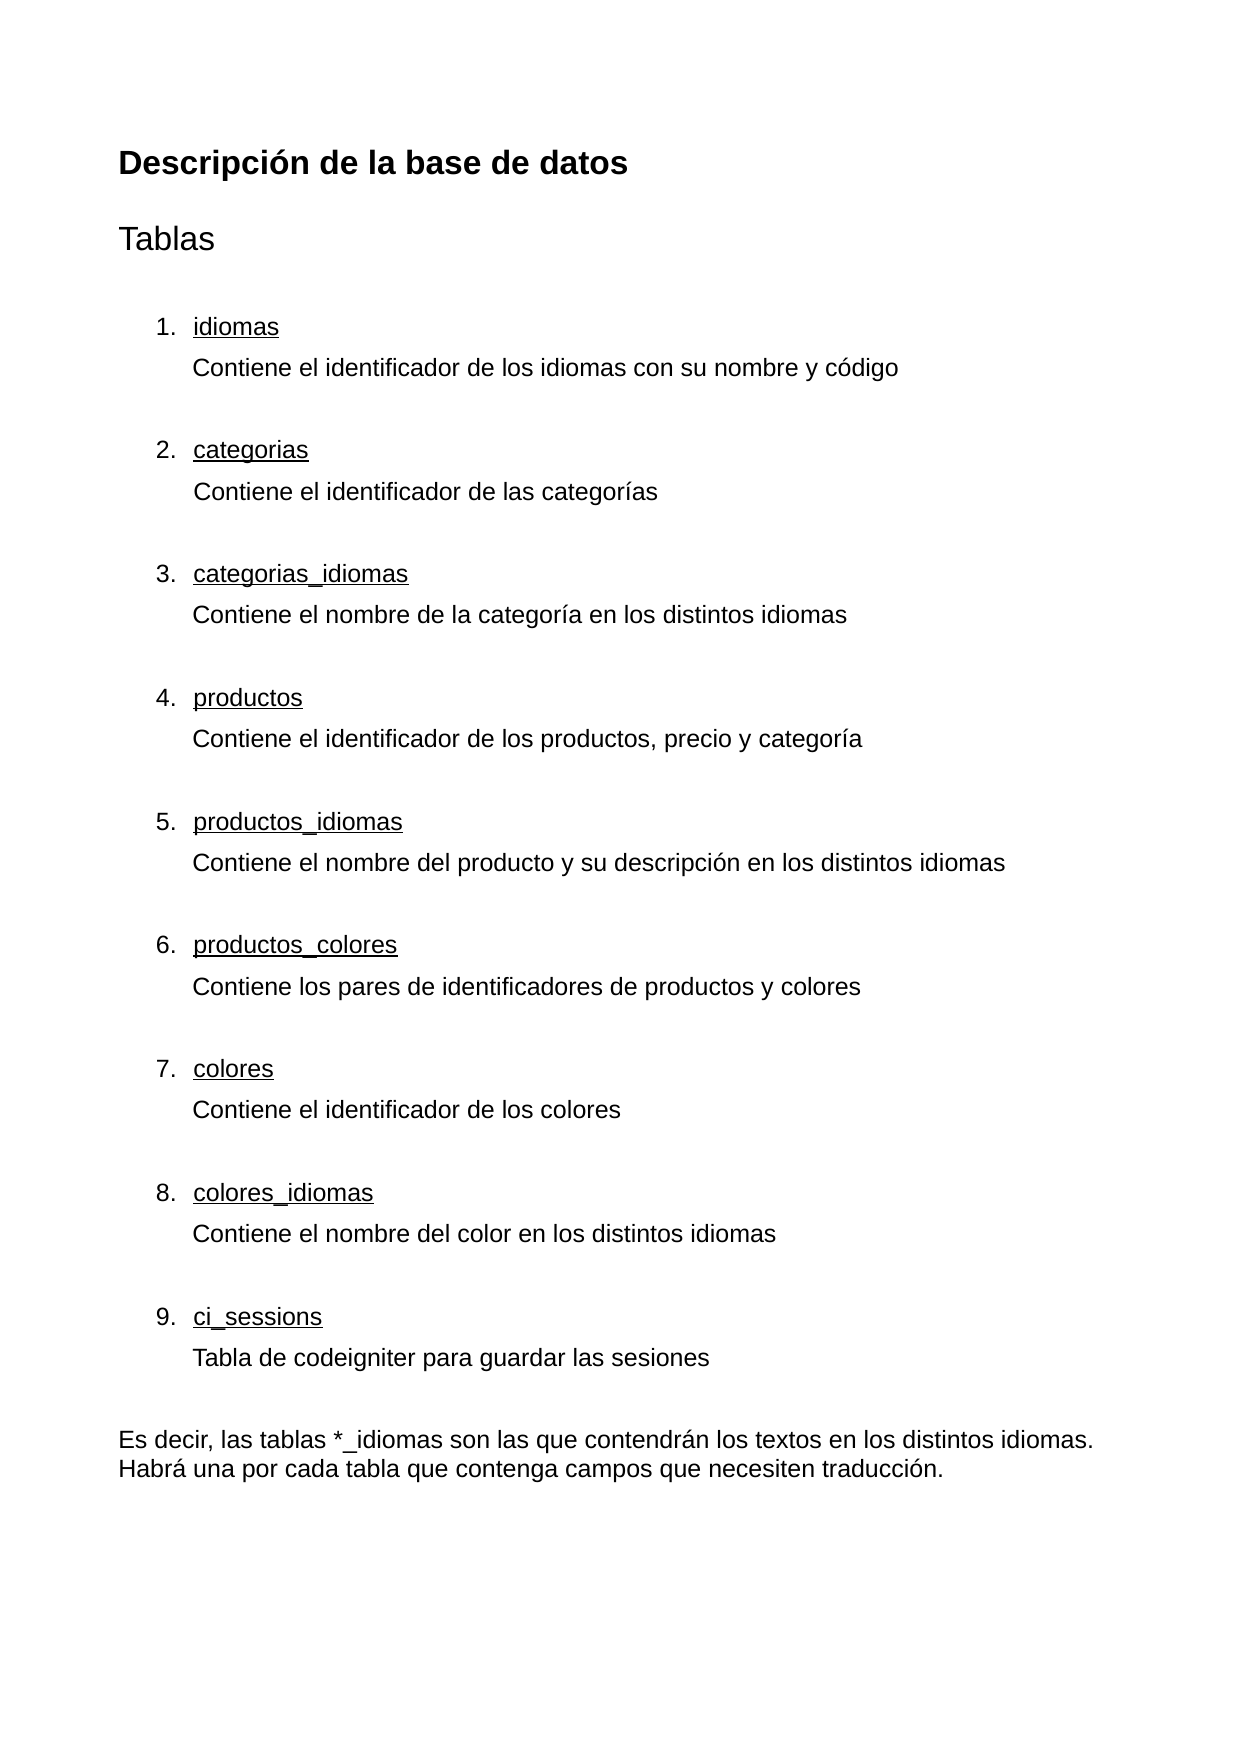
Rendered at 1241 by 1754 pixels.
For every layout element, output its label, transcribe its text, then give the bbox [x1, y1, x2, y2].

list categorias_idiomas [156, 559, 1123, 588]
list productos_idiomas [156, 807, 1123, 835]
text Contiene el nombre del color en los distintos idiomas [118, 1219, 1123, 1248]
text Contiene el nombre del producto y su descripción en los distintos idiomas [118, 848, 1123, 877]
text Contiene el identificador de los colores [118, 1095, 1123, 1124]
list idiomas [156, 312, 1123, 340]
subtitle Descripción de la base de datos [118, 143, 1123, 182]
text Contiene el nombre de la categoría en los distintos idiomas [118, 600, 1123, 629]
list colores [156, 1054, 1123, 1083]
list categorias [156, 435, 1123, 464]
list Contiene el identificador de las categorías [156, 477, 1123, 505]
text Contiene el identificador de los idiomas con su nombre y código [118, 353, 1123, 382]
text Es decir, las tablas *_idiomas son las que contendrán los textos en los distintos idiomas. Habrá una por cada tabla que contenga campos que necesiten traducción. [118, 1425, 1123, 1483]
list ci_sessions [156, 1302, 1123, 1330]
list colores_idiomas [156, 1178, 1123, 1207]
subtitle Tablas [118, 219, 1123, 258]
text Contiene el identificador de los productos, precio y categoría [118, 724, 1123, 753]
text Contiene los pares de identificadores de productos y colores [118, 972, 1123, 1000]
list productos_colores [156, 930, 1123, 959]
list productos [156, 683, 1123, 712]
text Tabla de codeigniter para guardar las sesiones [118, 1343, 1123, 1372]
